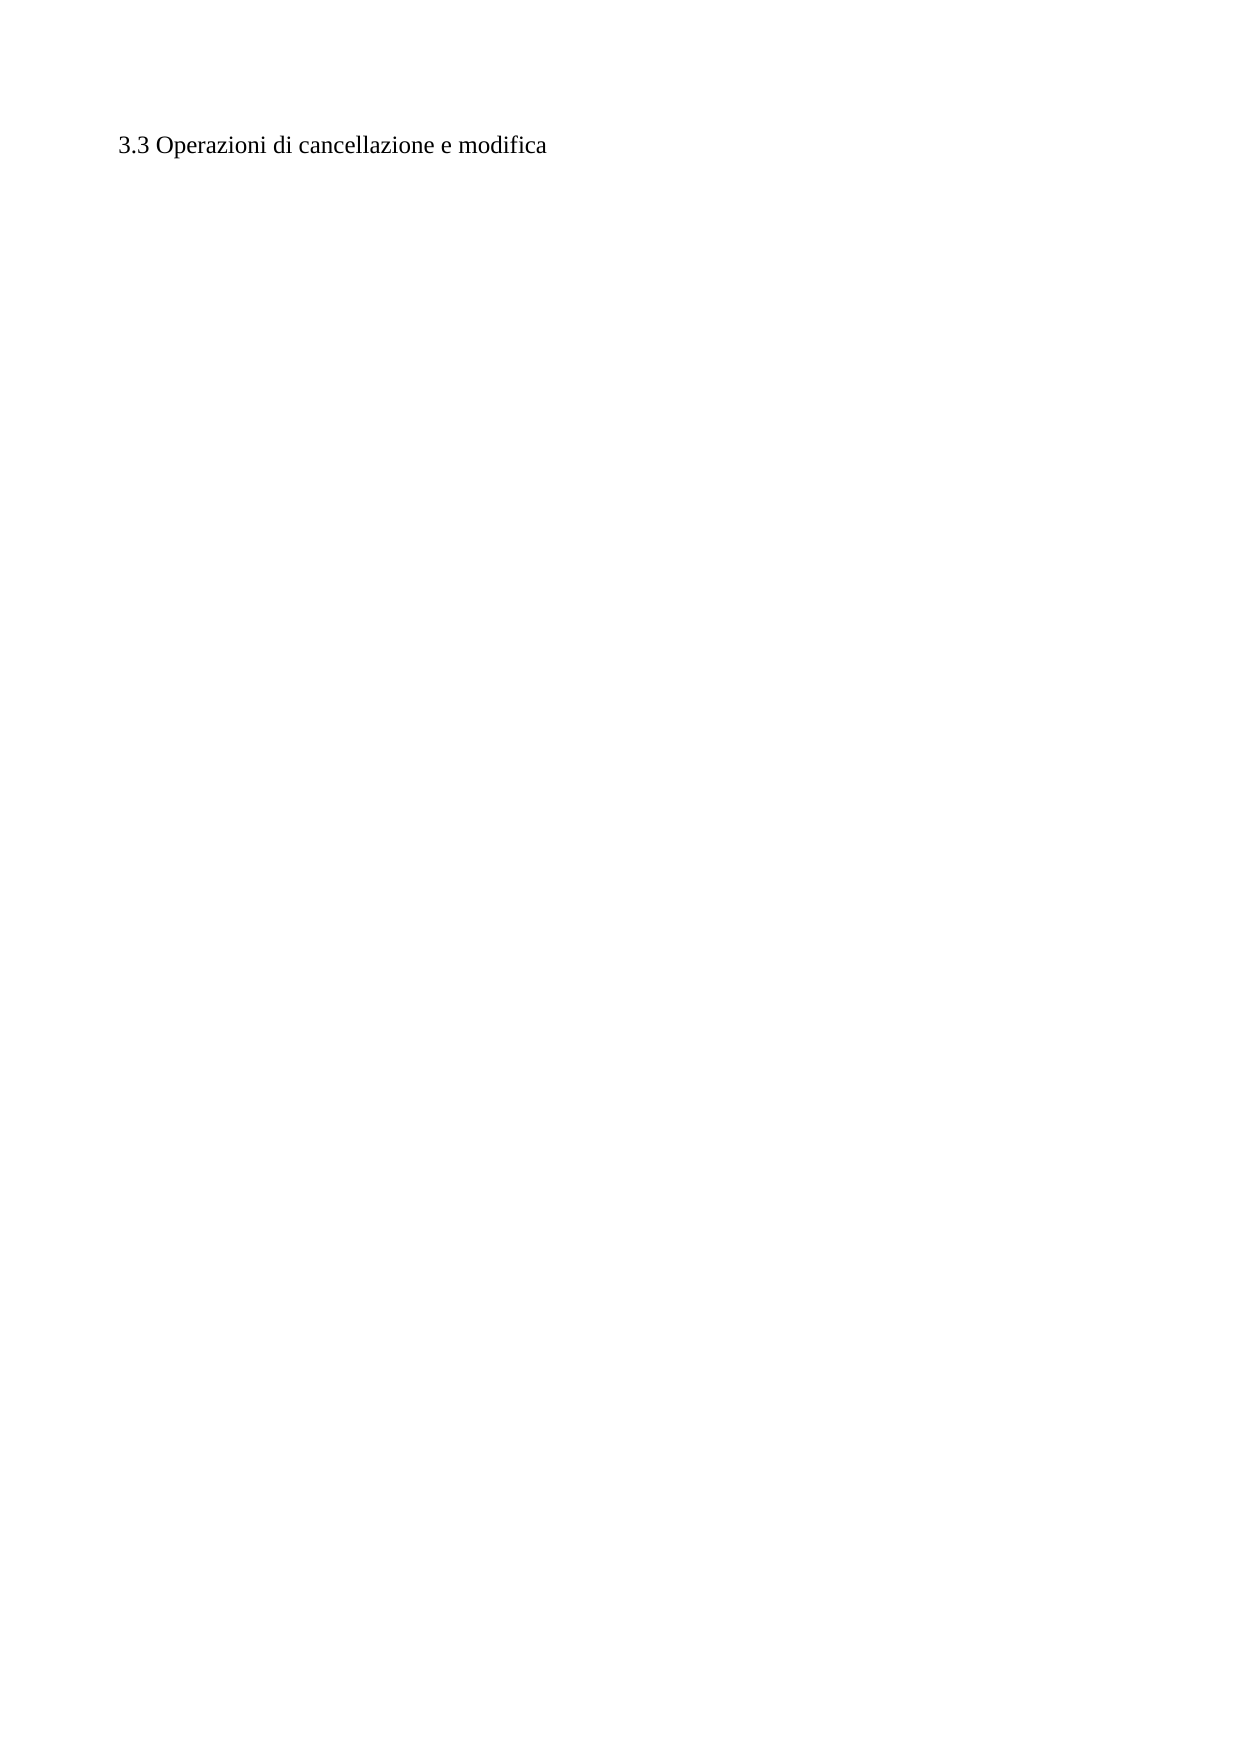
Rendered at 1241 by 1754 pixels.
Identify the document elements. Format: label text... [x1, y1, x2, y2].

text 3.3 Operazioni di cancellazione e modifica [118, 130, 1122, 159]
